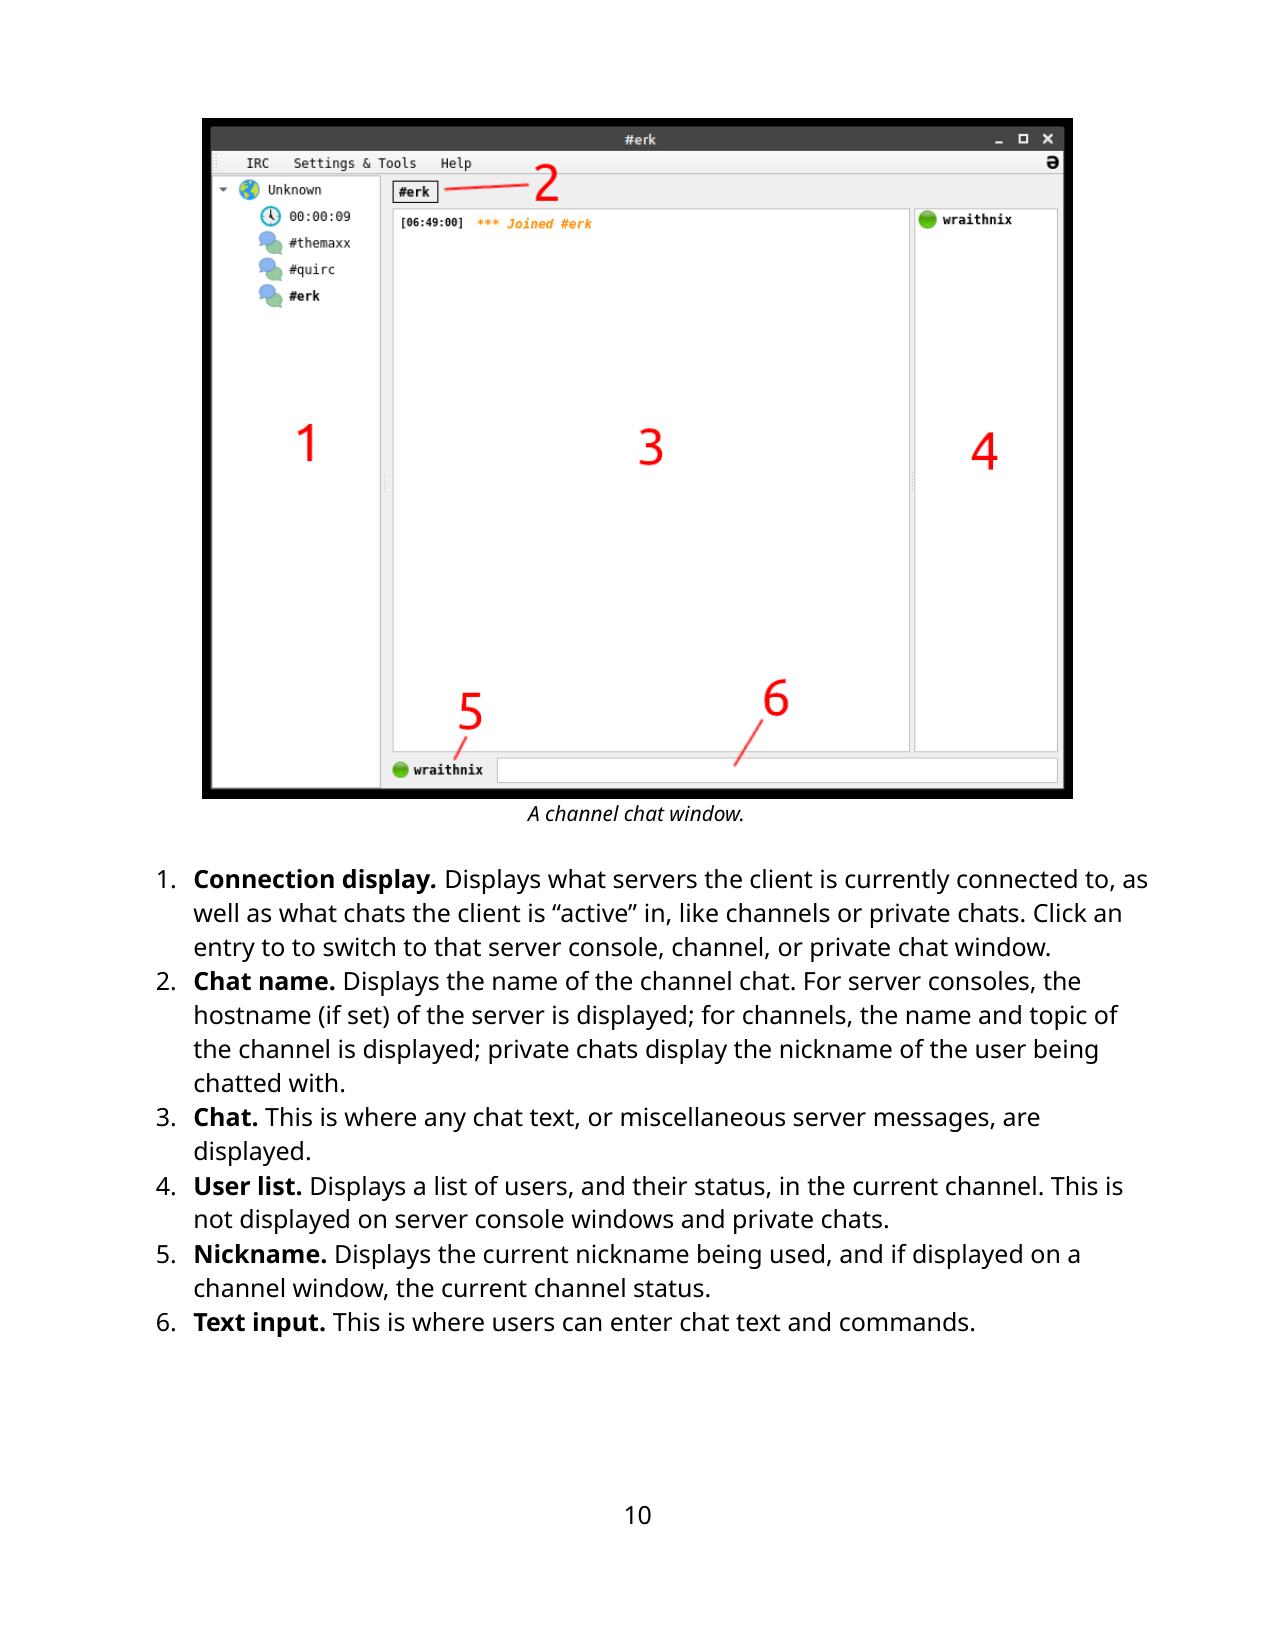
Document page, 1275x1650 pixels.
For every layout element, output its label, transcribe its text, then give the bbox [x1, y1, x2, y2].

list Nickname. Displays the current nickname being used, and if displayed on a channel window, the current channel status. [156, 1236, 1157, 1304]
list Chat name. Displays the name of the channel chat. For server consoles, the hostname (if set) of the server is displayed; for channels, the name and topic of the channel is displayed; private chats display the nickname of the user being chatted with. [156, 964, 1157, 1100]
list Text input. This is where users can enter chat text and commands. [156, 1304, 1157, 1338]
list User list. Displays a list of users, and their status, in the current channel. This is not displayed on server console windows and private chats. [156, 1168, 1157, 1236]
list Connection display. Displays what servers the client is currently connected to, as well as what chats the client is “active” in, like channels or private chats. Click an entry to to switch to that server console, channel, or private chat window. [156, 862, 1157, 964]
list Chat. This is where any chat text, or miscellaneous server messages, are displayed. [156, 1100, 1157, 1168]
text A channel chat window. [118, 118, 1157, 827]
picture [202, 118, 1073, 799]
